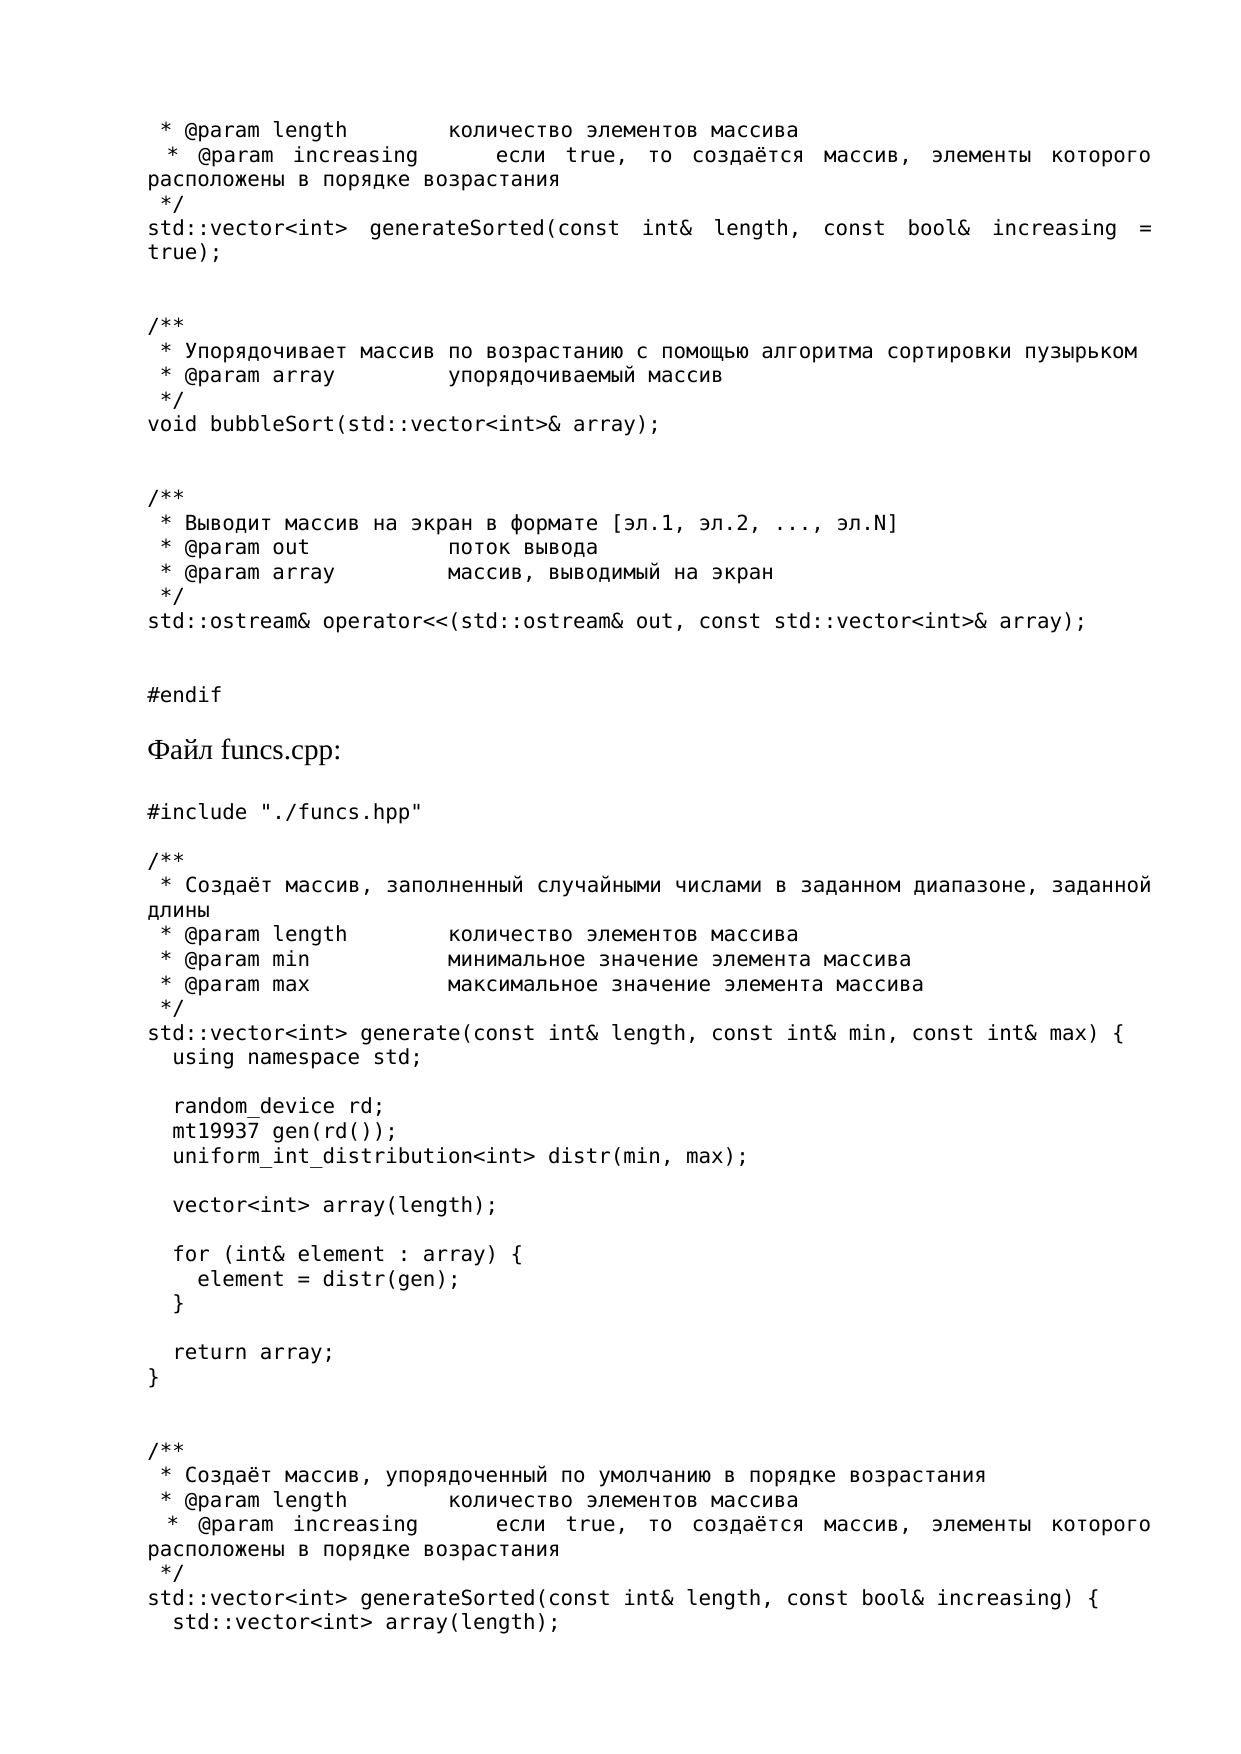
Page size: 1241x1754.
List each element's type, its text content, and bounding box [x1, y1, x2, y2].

text mt19937 gen(rd()); [147, 1119, 1152, 1143]
text std::vector<int> array(length); [147, 1610, 1152, 1635]
text random_device rd; [147, 1094, 1152, 1119]
text * @param length количество элементов массива [147, 922, 1152, 947]
text uniform_int_distribution<int> distr(min, max); [147, 1144, 1152, 1168]
text vector<int> array(length); [147, 1193, 1152, 1217]
text Файл funcs.cpp: [147, 732, 1152, 766]
text } [147, 1291, 1152, 1315]
text * @param array упорядочиваемый массив [147, 363, 1152, 388]
text std::vector<int> generate(const int& length, const int& min, const int& max) { [147, 1021, 1152, 1045]
text * @param out поток вывода [147, 535, 1152, 560]
text * @param length количество элементов массива [147, 118, 1152, 142]
text } [147, 1365, 1152, 1389]
text #endif [147, 683, 1152, 707]
text */ [147, 584, 1152, 609]
text */ [147, 996, 1152, 1020]
text */ [147, 192, 1152, 216]
text * Создаёт массив, заполненный случайными числами в заданном диапазоне, заданной длины [147, 873, 1152, 922]
text * @param increasing если true, то создаётся массив, элементы которого расположены в порядке возрастания [147, 1512, 1152, 1561]
text /** [147, 1439, 1152, 1463]
text * @param increasing если true, то создаётся массив, элементы которого расположены в порядке возрастания [147, 143, 1152, 191]
text * @param min минимальное значение элемента массива [147, 947, 1152, 971]
text * Выводит массив на экран в формате [эл.1, эл.2, ..., эл.N] [147, 511, 1152, 535]
text /** [147, 486, 1152, 511]
text * Создаёт массив, упорядоченный по умолчанию в порядке возрастания [147, 1463, 1152, 1487]
text #include "./funcs.hpp" [147, 800, 1152, 824]
text std::vector<int> generateSorted(const int& length, const bool& increasing = true); [147, 216, 1152, 265]
text return array; [147, 1340, 1152, 1364]
text */ [147, 1561, 1152, 1586]
text /** [147, 314, 1152, 338]
text using namespace std; [147, 1045, 1152, 1069]
text * @param array массив, выводимый на экран [147, 560, 1152, 584]
text for (int& element : array) { [147, 1242, 1152, 1266]
text std::vector<int> generateSorted(const int& length, const bool& increasing) { [147, 1586, 1152, 1610]
text std::ostream& operator<<(std::ostream& out, const std::vector<int>& array); [147, 609, 1152, 633]
text element = distr(gen); [147, 1267, 1152, 1291]
text /** [147, 849, 1152, 873]
text */ [147, 388, 1152, 412]
text void bubbleSort(std::vector<int>& array); [147, 412, 1152, 437]
text * @param max максимальное значение элемента массива [147, 972, 1152, 996]
text * Упорядочивает массив по возрастанию с помощью алгоритма сортировки пузырьком [147, 339, 1152, 363]
text * @param length количество элементов массива [147, 1488, 1152, 1512]
